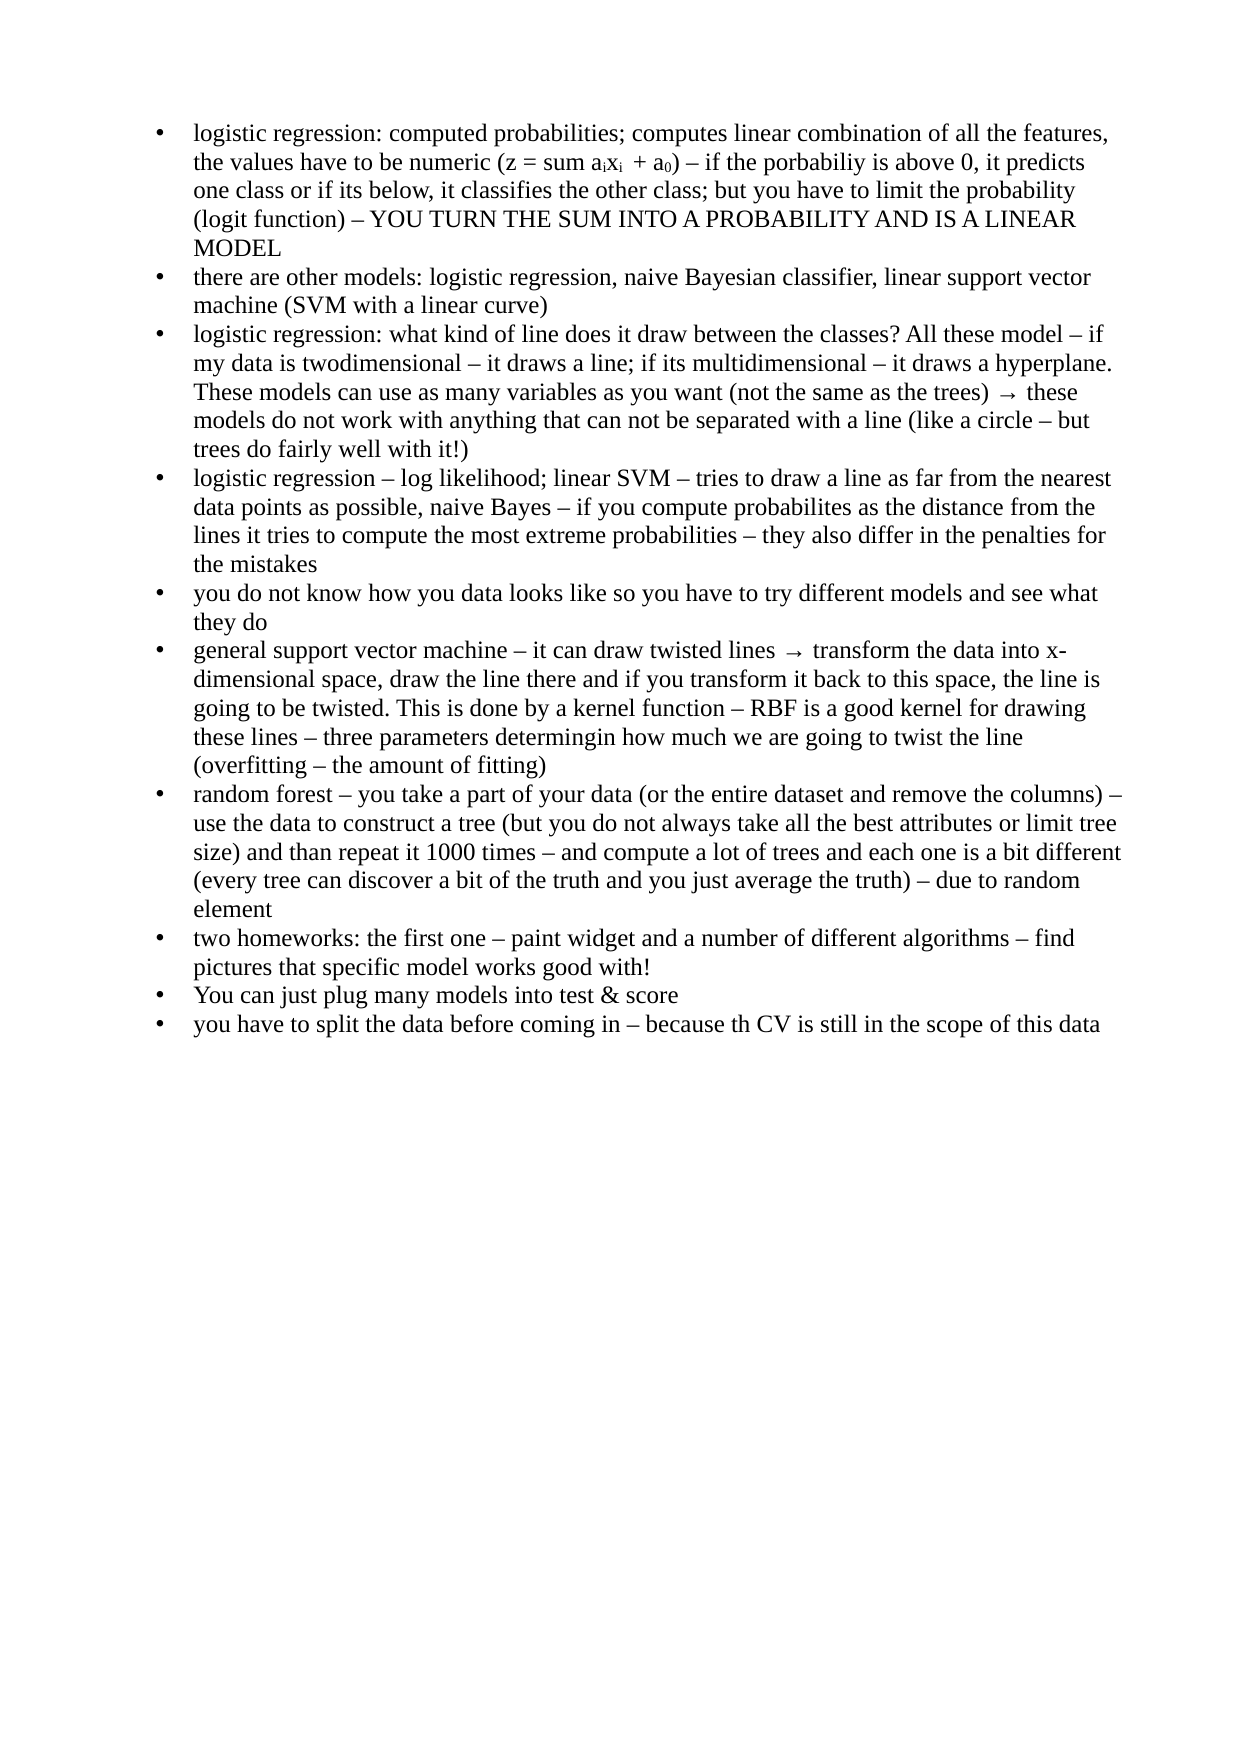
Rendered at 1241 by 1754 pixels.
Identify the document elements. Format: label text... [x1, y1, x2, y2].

list you do not know how you data looks like so you have to try different models and see what they do [156, 578, 1122, 636]
list logistic regression: computed probabilities; computes linear combination of all the features, the values have to be numeric (z = sum aixi + a0) – if the porbabiliy is above 0, it predicts one class or if its below, it classifies the other class; but you have to limit the probability (logit function) – YOU TURN THE SUM INTO A PROBABILITY AND IS A LINEAR MODEL [156, 118, 1122, 262]
list there are other models: logistic regression, naive Bayesian classifier, linear support vector machine (SVM with a linear curve) [156, 262, 1122, 319]
list random forest – you take a part of your data (or the entire dataset and remove the columns) – use the data to construct a tree (but you do not always take all the best attributes or limit tree size) and than repeat it 1000 times – and compute a lot of trees and each one is a bit different (every tree can discover a bit of the truth and you just average the truth) – due to random element [156, 779, 1122, 923]
list you have to split the data before coming in – because th CV is still in the scope of this data [156, 1009, 1122, 1038]
list logistic regression – log likelihood; linear SVM – tries to draw a line as far from the nearest data points as possible, naive Bayes – if you compute probabilites as the distance from the lines it tries to compute the most extreme probabilities – they also differ in the penalties for the mistakes [156, 463, 1122, 578]
list logistic regression: what kind of line does it draw between the classes? All these model – if my data is twodimensional – it draws a line; if its multidimensional – it draws a hyperplane. These models can use as many variables as you want (not the same as the trees) → these models do not work with anything that can not be separated with a line (like a circle – but trees do fairly well with it!) [156, 319, 1122, 463]
list You can just plug many models into test & score [156, 981, 1122, 1009]
list two homeworks: the first one – paint widget and a number of different algorithms – find pictures that specific model works good with! [156, 923, 1122, 981]
list general support vector machine – it can draw twisted lines → transform the data into x-dimensional space, draw the line there and if you transform it back to this space, the line is going to be twisted. This is done by a kernel function – RBF is a good kernel for drawing these lines – three parameters determingin how much we are going to twist the line (overfitting – the amount of fitting) [156, 636, 1122, 779]
